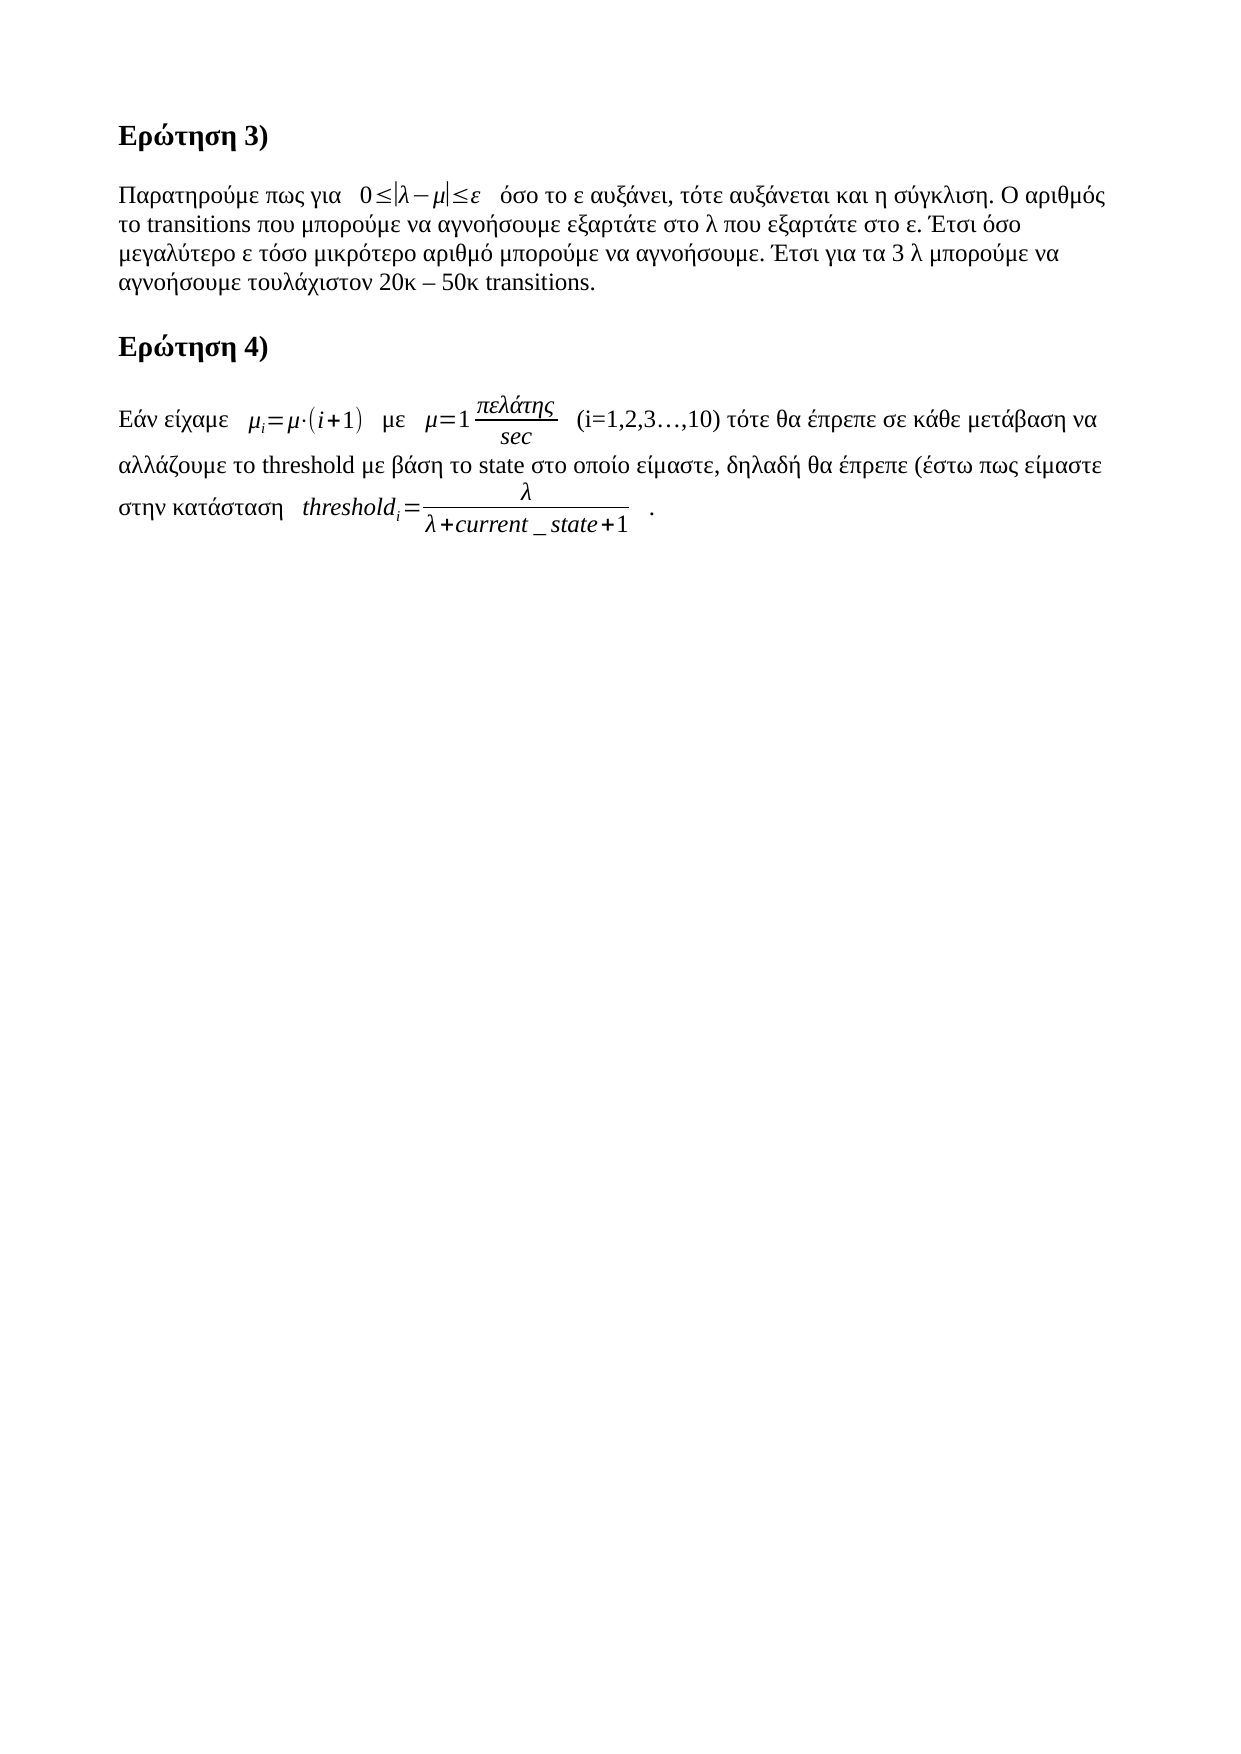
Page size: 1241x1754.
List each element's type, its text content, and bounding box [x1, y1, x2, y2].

text Παρατηρούμε πως γιαόσο το ε αυξάνει, τότε αυξάνεται και η σύγκλιση. Ο αριθμός το transitions που μπορούμε να αγνοήσουμε εξαρτάτε στο λ που εξαρτάτε στο ε. Έτσι όσο μεγαλύτερο ε τόσο μικρότερο αριθμό μπορούμε να αγνοήσουμε. Έτσι για τα 3 λ μπορούμε να αγνοήσουμε τουλάχιστον 20κ – 50κ transitions. [118, 180, 1122, 295]
text Ερώτηση 3) [118, 118, 1122, 152]
text Ερώτηση 4) [118, 329, 1122, 362]
text Εάν είχαμεμε(i=1,2,3…,10) τότε θα έπρεπε σε κάθε μετάβαση να αλλάζουμε το threshold με βάση το state στο οποίο είμαστε, δηλαδή θα έπρεπε (έστω πως είμαστε στην κατάσταση. [118, 391, 1122, 538]
